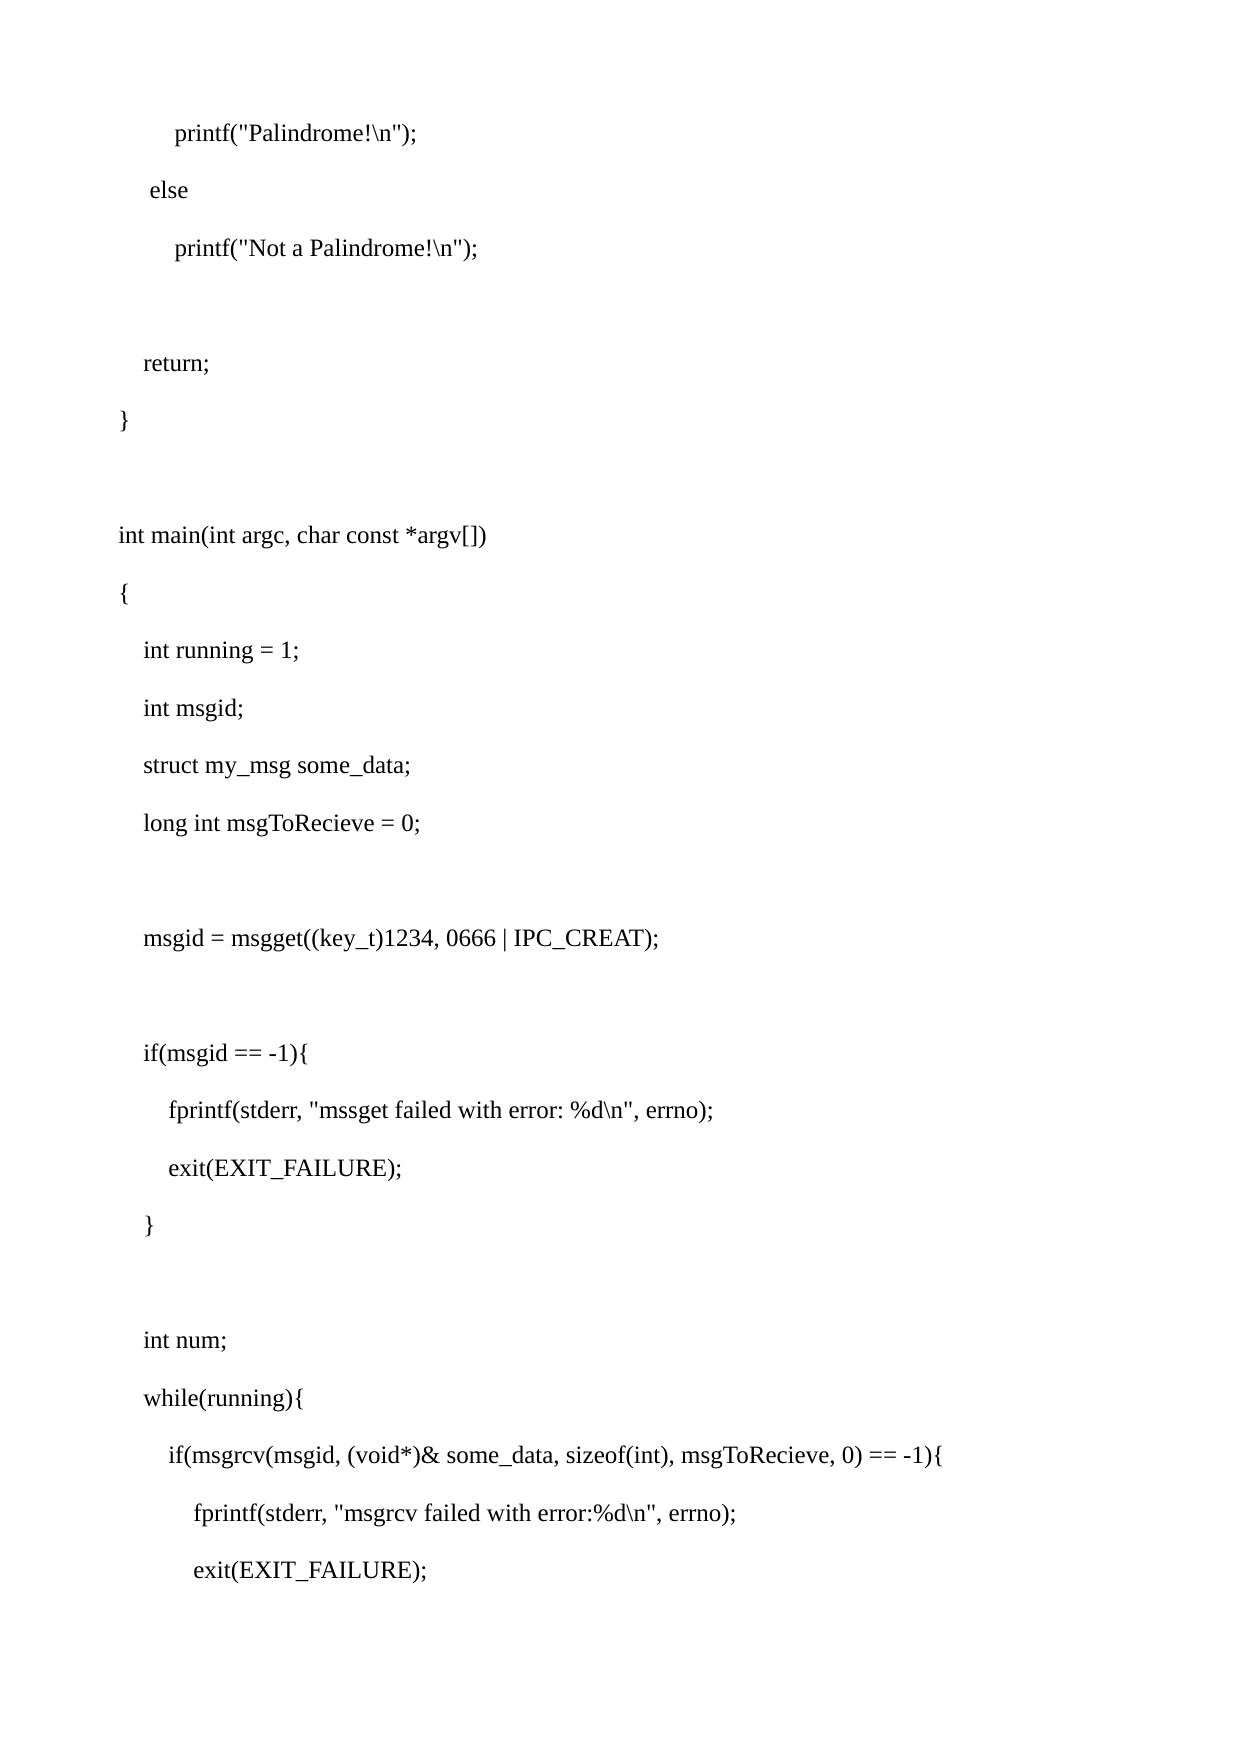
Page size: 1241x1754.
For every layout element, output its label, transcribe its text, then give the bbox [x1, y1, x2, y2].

text } [118, 1211, 1122, 1239]
text { [118, 578, 1122, 607]
text if(msgrcv(msgid, (void*)& some_data, sizeof(int), msgToRecieve, 0) == -1){ [118, 1441, 1122, 1469]
text long int msgToRecieve = 0; [118, 808, 1122, 837]
text struct my_msg some_data; [118, 751, 1122, 779]
text fprintf(stderr, "msgrcv failed with error:%d\n", errno); [118, 1498, 1122, 1527]
text exit(EXIT_FAILURE); [118, 1556, 1122, 1584]
text exit(EXIT_FAILURE); [118, 1153, 1122, 1182]
text if(msgid == -1){ [118, 1038, 1122, 1067]
text return; [118, 348, 1122, 377]
text printf("Not a Palindrome!\n"); [118, 233, 1122, 262]
text } [118, 406, 1122, 434]
text int msgid; [118, 693, 1122, 722]
text msgid = msgget((key_t)1234, 0666 | IPC_CREAT); [118, 923, 1122, 952]
text fprintf(stderr, "mssget failed with error: %d\n", errno); [118, 1096, 1122, 1124]
text while(running){ [118, 1383, 1122, 1412]
text else [118, 176, 1122, 204]
text int num; [118, 1326, 1122, 1354]
text printf("Palindrome!\n"); [118, 118, 1122, 147]
text int running = 1; [118, 636, 1122, 664]
text int main(int argc, char const *argv[]) [118, 521, 1122, 549]
